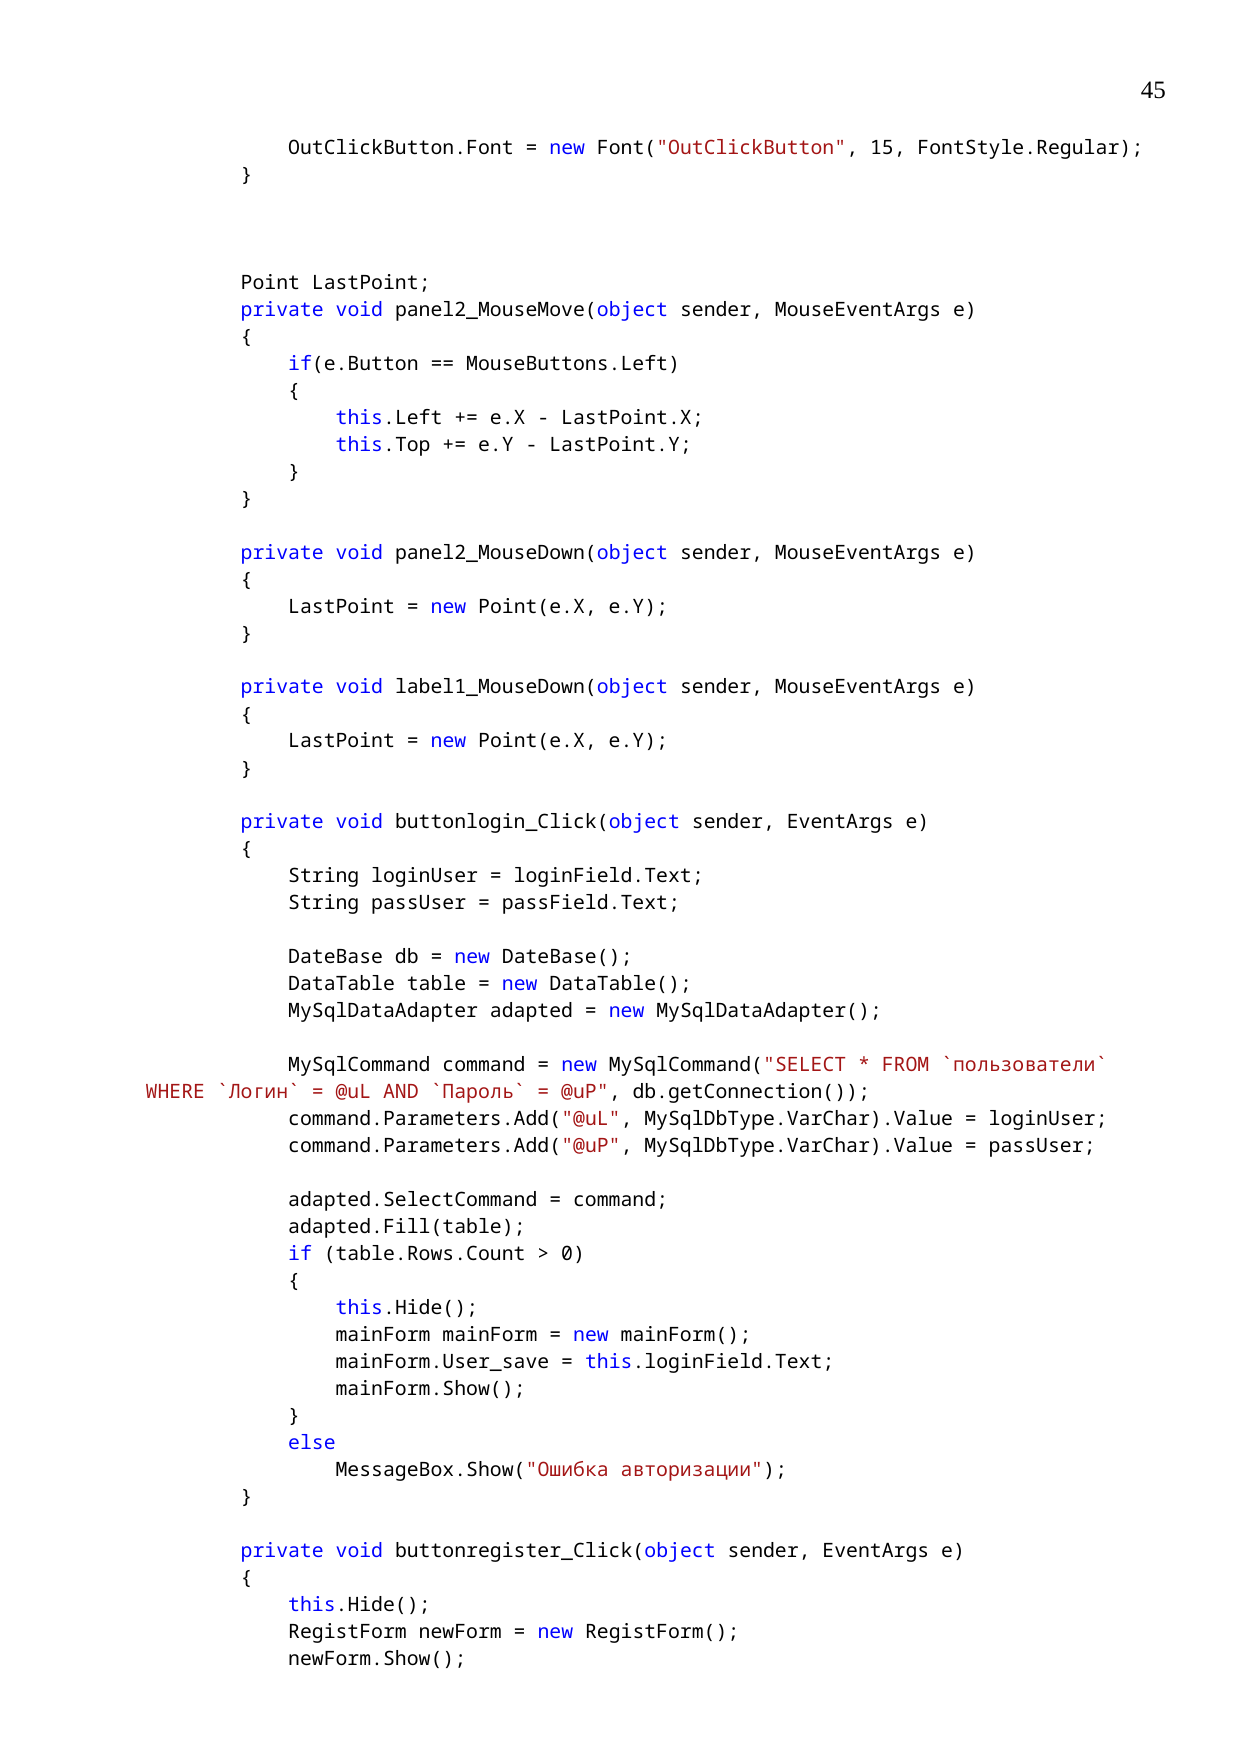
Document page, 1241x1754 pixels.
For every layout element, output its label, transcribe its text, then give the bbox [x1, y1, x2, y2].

text if (table.Rows.Count > 0) [145, 1239, 1166, 1266]
text mainForm mainForm = new mainForm(); [145, 1320, 1166, 1347]
text this.Left += e.X - LastPoint.X; [145, 403, 1166, 430]
text this.Hide(); [145, 1293, 1166, 1320]
text private void buttonlogin_Click(object sender, EventArgs e) [145, 808, 1166, 835]
text this.Top += e.Y - LastPoint.Y; [145, 430, 1166, 457]
text { [145, 1266, 1166, 1293]
text private void panel2_MouseMove(object sender, MouseEventArgs e) [145, 295, 1166, 322]
text if(e.Button == MouseButtons.Left) [145, 349, 1166, 376]
text else [145, 1428, 1166, 1455]
text DateBase db = new DateBase(); [145, 943, 1166, 969]
text } [145, 160, 1166, 187]
text adapted.Fill(table); [145, 1212, 1166, 1239]
text MessageBox.Show("Ошибка авторизации"); [145, 1455, 1166, 1482]
text } [145, 754, 1166, 781]
text mainForm.Show(); [145, 1374, 1166, 1401]
text OutClickButton.Font = new Font("OutClickButton", 15, FontStyle.Regular); [145, 133, 1166, 160]
text } [145, 457, 1166, 484]
text { [145, 322, 1166, 349]
text Point LastPoint; [145, 268, 1166, 295]
text mainForm.User_save = this.loginField.Text; [145, 1347, 1166, 1374]
text } [145, 619, 1166, 646]
text newForm.Show(); [145, 1644, 1166, 1671]
text adapted.SelectCommand = command; [145, 1185, 1166, 1212]
text } [145, 1482, 1166, 1509]
text String loginUser = loginField.Text; [145, 862, 1166, 889]
text LastPoint = new Point(e.X, e.Y); [145, 727, 1166, 754]
text { [145, 835, 1166, 862]
text } [145, 1401, 1166, 1428]
text { [145, 376, 1166, 403]
text private void buttonregister_Click(object sender, EventArgs e) [145, 1536, 1166, 1563]
text } [145, 484, 1166, 511]
text MySqlDataAdapter adapted = new MySqlDataAdapter(); [145, 997, 1166, 1023]
text this.Hide(); [145, 1590, 1166, 1617]
text RegistForm newForm = new RegistForm(); [145, 1617, 1166, 1644]
text LastPoint = new Point(e.X, e.Y); [145, 592, 1166, 619]
text private void label1_MouseDown(object sender, MouseEventArgs e) [145, 673, 1166, 700]
text String passUser = passField.Text; [145, 889, 1166, 916]
text { [145, 1563, 1166, 1590]
text MySqlCommand command = new MySqlCommand("SELECT * FROM `пользователи` WHERE `Логин` = @uL AND `Пароль` = @uP", db.getConnection()); [145, 1051, 1166, 1104]
text { [145, 700, 1166, 727]
text { [145, 565, 1166, 592]
text command.Parameters.Add("@uP", MySqlDbType.VarChar).Value = passUser; [145, 1131, 1166, 1158]
text private void panel2_MouseDown(object sender, MouseEventArgs e) [145, 538, 1166, 565]
text DataTable table = new DataTable(); [145, 969, 1166, 997]
text command.Parameters.Add("@uL", MySqlDbType.VarChar).Value = loginUser; [145, 1104, 1166, 1131]
